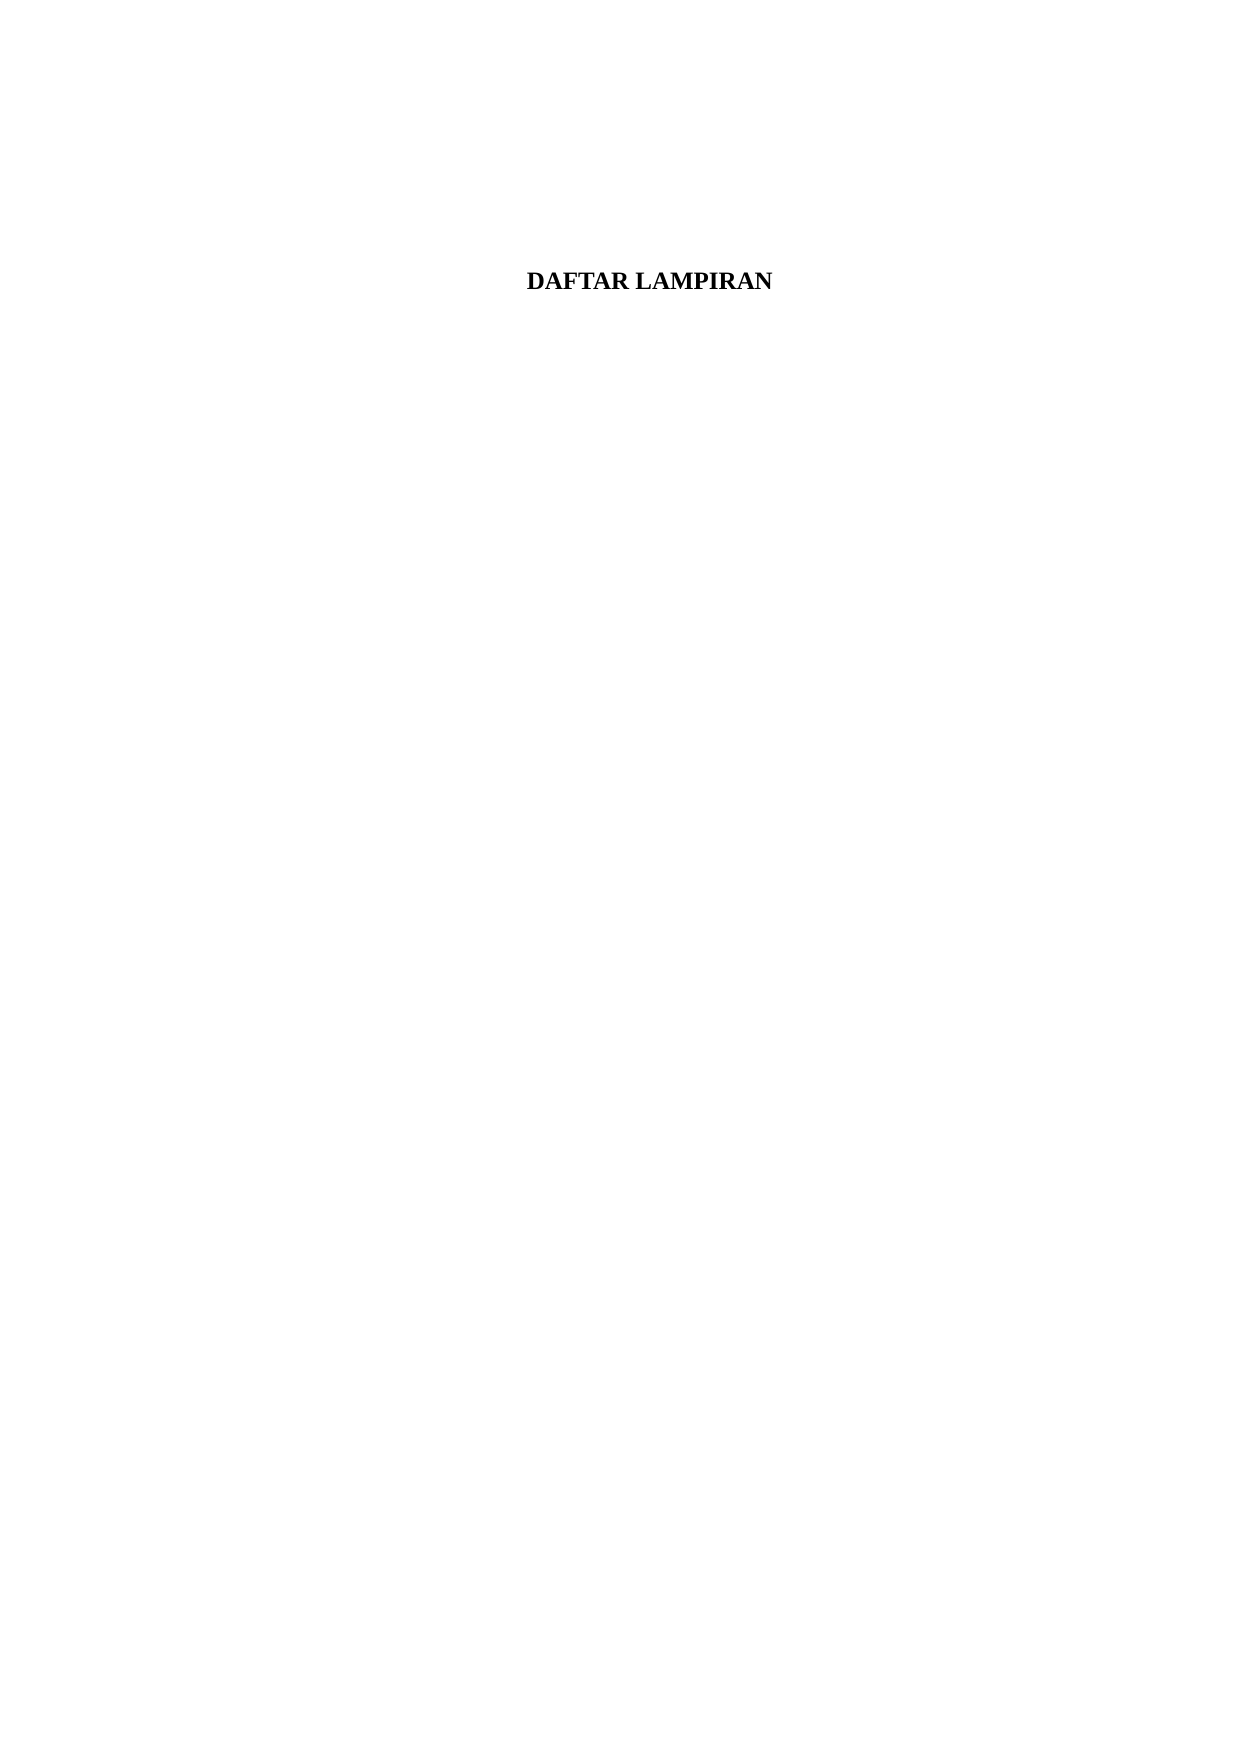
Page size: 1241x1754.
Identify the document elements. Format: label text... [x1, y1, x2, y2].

text DAFTAR LAMPIRAN [236, 266, 1063, 294]
